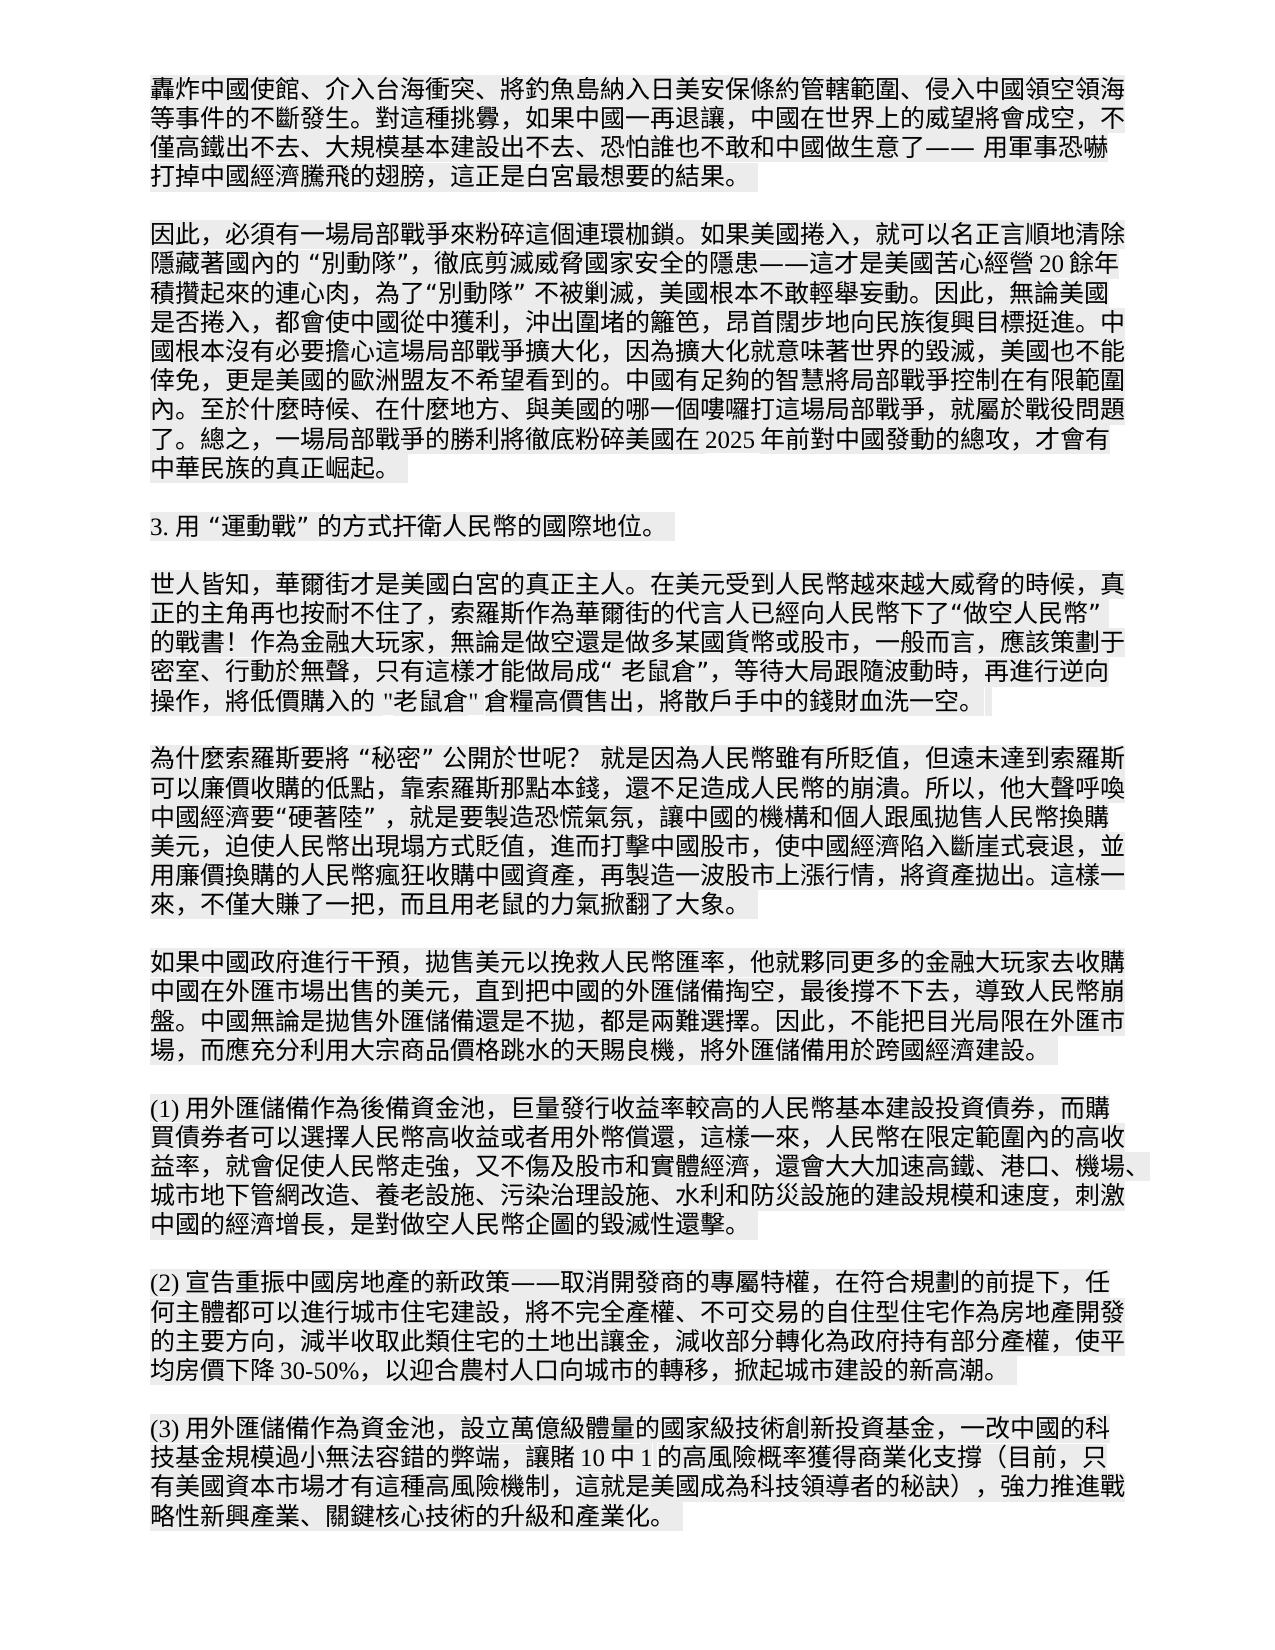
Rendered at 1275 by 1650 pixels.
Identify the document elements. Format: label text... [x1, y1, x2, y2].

text 這是朋友傳來的一篇文字，作者不詳；有人認為它出自中共高層智囊。究竟誰寫的，我不知道。但我仔細看了內容，寫得還不錯。事實上它只是寫出了一些普通常識，但這樣一些普通常識，卻幾乎不可能出現在這個無腦島上。 對於台灣人來說，不管你多麼不願意閱讀這樣一種 “乏味” 、不夠爆奶爆紅或有趣好笑的文章，最好還是讀一讀，因為它極其簡潔地闡明了世界下一個二十年風雲變幻的基本主軸。就跟下棋一樣，你不可能有效理解單獨一件事，除非你把它放在一個基本架構上來理解，或許才能明白為什麼會有這樣一件事的發生或存在。 政治上或經濟上，沒有什麼事是偶然的(難道會有人下棋是憑著隨機與偶然？)；輕易能看懂的叫陽謀，帶點內在模糊的叫陰謀。不管陰謀或陽謀，任何大小事的背後都是一套謀略與盤算。在我對政治、經濟的理解裏，沒有陰謀二字；所謂陰謀，只不過是細節或許還不是很清楚的一種謀略布局，而這一切布局的背後，大約就是底下這文章所闡述的這樣一個基本架構。也許20年後還活在世上的人，終究都會見到這套基本劇情的某種結局。我認為它會是一個悲劇。特別是在這島上，無人可置身事外；越早面對它，越能知道如何自處，知道自己在這樣一場無可避免的鬥爭中應抉擇什麼樣的善惡位置。當然，你也可以 “選擇” 當一個無腦的奴隸，繼續抓寶什麼夢的，繼續關注一些島內低能人事物 (謂之意見領袖) 的每日動態。 蘇古諾夫經常強調培養一個社會的文化內涵之基本重要性，他相信 “美” 確實能救世界。對此，我依然也還懷著信仰。“美” 足以讓我們脫離烏合之眾，讓我們從群眾之中的零點零零零零零零零零零幾，變成一個完整的 “一”，重拾完整人性，使我們從一隻面目模糊無腦冷血的 “蛆”，成為一個真正意義上的 “人”，自然就會在善惡上做出合適判斷，而不再只是他人為惡的一種廉價工具。 陳真 2016. 08. 24. ================== 美國戰略泄露 中國保衛戰已打響 作者不詳 2016八月 本世紀以來，把中國作為最大的假想敵，苦心積慮要將中國解體，變成第二個前蘇聯，已經成為美國政客的既定國策，這一點已經無可置疑。但這場戰爭如何佈局、如何去打，更是傾盡了從華爾街到白宮、從五角大樓到幾百個基金會所能召喚的全部國家智慧。這是個自從有人類以來前所未有的巨大工程，是從軍事、外交、政治到經濟、文化五面合圍的超級戰略佈局。 一、中國招惹了誰？ 為什麼美國要針對中國進行全面封殺的戰爭？在人類歷史上為什麼會出現中、美大對決？這是因為：自前蘇聯解體後，西方國家的政客和思想家就認為他們已經制定了世界各國的遊戲規則，也就是世界秩序。在這個世界秩序中，美國是世界的中心和統治者，理由是美國手中有兩件讓全世界所有國家都為之臣服的必殺之器：一是絕對的軍事優勢，足以消滅和震懾一切不聽話的國家；二是作為世界貨幣的美元，只要開動印刷機，就可以無所顧忌掠奪全世界的財富。 所以，美國是世界大家庭中的第一層級，而美國的親密盟國——歐洲、日澳新等貴族國家則為第二層級，餘者為第三層級僕從國、第四層級苦力國、第五層級邊緣國構成了世界的秩序。西方國家認為，這個世界秩序至少應該維持1000年！ 在上述的世界秩序中，貴族以上層級的那些國家和那些國家主流社會的公民，不再從事財富的生產，只從事科學研究、文化創造和宇宙冒險，將成為科技進步的創造者和享用者、以及宇宙的拓荒者；而僕從國、苦力國以下層級的國家和人民，將徹底淪為貴族以上國家提供物質財富的生產者甚至是 "會說話的機器”，這部分人類根本就不需要智慧的培養，只要能學會從事最低檔工作的一技之長、在業餘時間沉溺于發達國家的智慧人類為他們開發的網路遊戲就可以了。 因此，500年後世界各國，人類不同階層的差距將被無限制拉大，貴族國家主流階層人群的平均壽命將超過300歲，而僕從國以下層級國家的人均壽命還停留在70-80歲左右；主流國家人的平均智商將會達到200，而非主流國家人的平均智商將退化到80。這就是以美國為軸心的貴族國家心中夢寐以求的千年世界秩序。 而中國，雖然只關注自身發展，在國際事務中誰也不招惹，但還是中槍了。為什麼？就是因為被中國看成是“誰也不招惹” 的自身發展，不經意間已經成為貴族國家“世界秩序”的攪局者。 在這個被貴族國家既定的“世界秩序”中，中國應該是“僕從國”、“打工族” 的身份，但中國的發展已經僭越了這個身份。儘管中國並沒有挑戰已有“世界秩序”的故意，而在事實上卻已經對原有的“世界秩序”構成了威脅。 1. 人民幣越來越強大，並正在成為許多國家的結算貨幣和儲備貨幣，已經嚴重威脅到了美元的核心地位。這意味著什麼？無須解釋，美國在世界上唯我獨尊的“鎮山之寶”即將被人民幣這個 "他山之玉” 所動搖。 2.“殲20”威脅到了“F22”的至高無上的地位。美國是靠超強的軍事實力稱霸天下的，“臥榻之側豈容他人酣睡”？ 雖然中國並沒有把美國當成敵人，但是，當中國的軍事實力越來越接近于美國時，殲20的出現只是中國軍力全面躍升的一個縮影。這樣下去還了得？ 再過50年，美國軍事的絕對優勢將不復存在，還如何讓天下諸侯匍匐在地、頂禮膜拜？ 3. 中國的“華為”正在逼近美國的微軟。以往，在眾多科學研究和工程技術領域的頂級俱樂部裏，從來沒有中國人的身影，但這種情況已經發生微妙的變化，中國已經在世界科技前沿如影隨形。作為世界上獲得諾貝爾獎最多的國家，科技的領導者地位一直是美國既可以賺全世界的錢，又可以向嘍囉國家施以狗糧的源泉，但是中國科學家步步緊逼的追趕，已經使科學技術制高點的美國產生了莫名的危機感。 4. 中國經濟的快速增長，創造出人類經濟史上沒有先例的模式和奇跡，使越來越多的國家更加欣賞中國模式。而對於一直充當全球“教父” 的美國來說，只能眼睜睜看著中國正在成為大多數發展中國家模仿的對象，而美國為這些國家制定的 “教材”已經無人問津。如果按照這種趨勢發展下去，若干年後，原來的發達國家都會被“ 新興經濟體”國家邊緣化。 5. 按照西方國家關於“世界秩序”的定義，中國只能是第四層級——苦力國的一員，擔負著為貴族國家提供廉價勞動力和廉價商品的分工，而中國文化就完全沒有存在的必要了，西方文化應該成為主流的普世文化，中國的固有文化應該終結和湮滅。然而，不安分的中國不僅向全世界輸出自己的有形產品，而且在輸出自己的文化，讓世界上越來越多的人為中國文化—— 中國的影視作品、中國的風俗、中國博大精深的思維方式而陶醉。這還得了？西方文化要想普世，豈能容忍“異端邪說” 與之一同坐在佈道的講臺之上？ 可見，即便是中國埋頭幹自己的事情、走自己的路，奉行“你好、我好、他也好”、誰也不得罪的和平外交政策，還是把美國給得罪了。不把中國置於死地，美國就霸權難保，保不住霸權，一切浮華都會化為烏有，這怎能不讓美國寢食難安？ 這就是美國執意要圍殲中國的根本原因。 二、一山不容二虎，美國將怎樣圍殲中國？ 在鄧小平時代，中國奉行的是韜光養晦、全面收斂政治、外交、軍事、文化在國家大局中的級別、只謀求經濟發展的基本國策，使西方國家樂意讓中國這只無害的“鴿子”長大。 上世紀80年代後，中國逐步放棄了奉行多年的計劃經濟體制，而引入源於西方國家的市場經濟制度。這在美國政客看來，中國已經步入了他們設計的道路，尤其是在90年代後，中美關係進入蜜月期，使美國可以在中國大張旗鼓地培植出他們在政府高官、大學教授、新聞媒體、重要經濟部門的代理人，從而控制住中國的經濟命脈甚至政府的決策，最終將中國引導到美國的附庸國道路上去。 但是，自2002年中國領導人換屆後，不僅逐步脫離了美國設計的徹底剷除社會主義元素、全面實現私有化的發展軌道，而且使國有經濟獲得了飛速的發展，破天荒地實現了國有經濟在市場機制環境中的鳳凰涅盤、浴火重生。誰也沒有想到，中國這只“鴿子”成長得太快了，轉眼之間已經成為全球第二大經濟體，而在物質生產部門，中國的產能已經占到了全球的50%。隨著經濟實力的快速增長，中國的國際影響力也與日俱增，軍事、科技、文化同步發展，人民幣的地位也顯著提高，不知不覺已經觸碰到了霸權國家的核心利益。中國不僅迅速成長為經濟大國，而且在2009年拒絕了美國提出的“美中共治”方案，堅持走“ 中國式”的發展道路。 中國最新一屆領導人上臺後，決心要在世界舞臺上實現“中國夢”！而中國經濟的成長方式完全顛覆了西方經濟學的經典教義，是對美國式教材的毀滅性的打擊，美國模式黯然失色，這讓自詡為全球教父的美國面臨滾下神壇的命運。在這種情況下，奧巴馬擺出決戰的架勢，一定要要將中國消滅在羽翼尚未完全豐滿之時，就實屬必然了。 美國總統奧巴馬說得非常直白，“國際秩序的規則是由美國制定的，中國只能在規則內進行選擇，別妄想去改變規則”。它給出中國的2 種選擇是： （1）中國與美國達成某種共識和妥協，邀請中國與美國聯手，實現對全球的“美中共治”。但這種 “美中共治” 是以美國為領袖、中國為僕從的雙邊關係為前提的。在此前提下，在政治、經濟、軍事、外交、科技、文化等諸方面，可以允許中國成為經濟大國，但其他方面都必須屈尊於美國。中國的身份只能是美國的“長工”，中國可以利用這種身份迅速富裕起來，在世界各國的五大層級中，可以讓中國僅次於第二層級的貴族國家、而居於其他僕從國、苦力國之上。但是不允許中國在外交、軍事、科技、文化領域挑戰美國的核心地位，這就是美國可以容忍的最大底線。 美國保證：只要中國同意這種角色安排，就可以安心獲得200年和平發展的寶貴時間。在奧巴馬的第一個任期，已將這種訊息明確傳達給了中國領導人。 （2）如果中國拒絕了美國的提議，就只有另一種選擇—— 對中國進行全面圍堵、全面扼殺，直到把中國支解—— 這就是美國政治家的潛臺詞。 五年前，美國發動的伊拉克、利比亞戰爭以薩達姆、卡紮菲被推翻而宣告結束。按照白宮的行動計畫，世界上還有敘利亞、伊朗、俄羅斯這三個刺頭成為圍堵中國的前哨障礙，因此，就必須一鼓作氣拿下敘利亞，得手後伊朗也就陷入了四面包圍，困死伊朗就易如反掌。而俄羅斯雖大，卻只有石油這一個財路，堵住這個財路，俄羅斯就成病貓了。 在這種判斷下，美國制定了重返亞洲計畫，目標直指中國。但是，敘利亞戰爭完全出乎奧巴馬意料，不僅沒有快速收官，而且做大了IS（伊斯蘭國）、危及到了伊拉克，造成了拖累歐洲的難民潮，使歐洲盟友離心離德。如果等到逐個收拾了敘利亞、伊朗、俄羅斯再對中國下手，可能就錯過了向中國發動總攻的視窗期——2025年之前，再拖延下去，中國的經濟實力和軍力就會異常強大，就無論如何也啃不動了。 所以，奧巴馬不得不當機立斷，甩掉中東的爛攤子、與伊朗和解，把槍口直接對著中國，在2025年之前一定要發動總攻！ 志在消滅中國的戰爭已經打響。但是，這場戰爭不是傳統意義的冷熱兵器的戰爭，而是在規模上超越二次世界大戰、在性質上決定了人類命運的走向、在縱深上是集軍事、經濟、政治、外交、文化等所有手段在內的一場曠古無匹的戰爭，其有三個焦點。 1. 軍事只搭台唱戲、無影手借刀殺人。 直接用軍事手段消滅中國，對美國來說其代價無法承受。中國的遠端核武器庫，正在迅速發展的抗攔截技術、二次打擊能力，使軍事戰爭只能帶來兩敗俱傷的結果，更何況，地域遼闊的俄羅斯猶如黃雀在後。所以，用軍事作戰方式來消滅中國，已經失去可能性。 美國欲達到消滅中國的目的，就只能選擇陰損的組合拳方案： 用軍事手段對中國進行持續圍堵，讓嘍囉國與中國不斷發生摩擦、製造中國周邊的緊張局勢，從而使中國失去國際生存空間、失去外交夥伴、失去世界市場，進而誘導出中國經濟環境的惡化，使中國喪失經濟發展的強勁動力，引發企業倒閉潮、失業潮、地方政府財政崩盤潮，進而人為製造出社會動盪，再密令台獨、港獨、藏獨、疆獨以及潛伏的 “第五縱隊” 在平時按兵不動，到時機成熟時，只聽美國主子一聲號令，就在一天之內同時行動起來，萬箭齊發，直指中國的國家政權，在前所未有的混亂中，將中國肢解為7-8個國家，永久性滅絕中國這個心頭大患。 2. 美元才是掐死中國的致命手段。 由於美元在全球作為“世界貨幣” 的地位在短期內無法由其他貨幣所替代，美元的優勢比美國軍事的優勢還要巨大。更為重要的是，美國已經培植出了進行貨幣戰爭的超級戰隊：美國國內的100 個最大的託管基金、對沖基金已經將其國內的散戶投資款吸收了90% 以上，所能聚集的資金量已經超過10萬億美元，足以買斷世界上三分之一的國家。而美國制定的全球規則，允許國際資本在全球外匯市場、大宗商品期貨市場、各個國家的股票市場自由流動。而這個規則所導致的結果就是：資本巨鱷可以通過行情的興風作浪將別國資產血洗一空，無一倖免。 在這場沒有硝煙的戰爭中，可以說美國所擁有的超級戰隊不僅在2008年金融危機時毫髮無損 ，而且在美國實行 QE 政策後使其吸納的資金量增長了幾十倍！在退出QE 後，超級戰隊所控制的美元就瞬間變成了硬通貨，其購買力飆升4 倍以上，使這些基金公司成為舉世無敵的超級巨獸！ 在十幾年前，索羅斯的胃口還不足以吞下香港股市，而現在，量子基金的實力已經膨脹百倍，已經敢於做空人民幣了！ 如果說在軍事上中美之間的差距是1:5的話，在國際資本市場中美的差距就是1：500，甚至可以說，中國根本就沒有自己的專業隊伍！稍有不慎，中國與美國抗衡的本錢—— 3 萬多億美元的外匯儲備，將在 1~2 年之內被資本大鱷吞噬殆盡，那時，中國在國際市場將徹底失去話語權，對外投資和國際貿易將陷入空前困難，將進一步導致中國實體經濟的衰退、國力的枯竭，國內敵對勢力、分裂勢力的萬箭齊發就箭在弦上了。 3. 一支龐大的別動隊潛伏在中國的要害部門，蠢蠢欲動，隨時準備對現政權發動最後攻擊。他們既有來自美國的雄厚資金，又掌握了重要的社會資源。幾百個基金會已經把觸角伸進了中國上上下下的要害部門。 軍事、貨幣、別動隊，這三股力量就是美國要在地圖上抹掉中國的三把利劍。美國與中國的對決將在軍事搭台、經濟唱戲、別動隊發起衝鋒、引起中國的內亂中展開，即使中國有千枚核彈、萬艘艦船也只能眼睜睜看著自己的國家、民族被肢解而無可奈何——這就是隱藏在白宮密室中的美國滅華戰略。 三、時隔一個世紀，再打一場世界級的 “反圍剿 ”戰爭 美國的滅華戰略集中在軍事（圍堵）、貨幣（對決）、別動隊（ 製造內亂）這三把利劍上，因此，只有打殘這三把利劍，中國才能粉碎圍剿，轉危為安。 1. 加速發展中國的軍事力量。 中國要想不受世界列強的欺辱，必須加快軍事力量的發展。有人擔心軍備競賽會將中國拖垮，就像前蘇聯那樣分崩離析，而實際上這種擔憂純屬多餘。中國的情況與前蘇聯根本不能同日而語，中國有3萬多億美元的外匯儲備、每年還有1000億左右美元的外匯順差，中國主要工業品的產能已占全球產能的50%，已經大大過剩，而軍費開支僅占GDP的1.32%，還有巨大的可增加空間。在目前的軍費開支中，還包括相當部分的非軍事用途的支出，戰區調整後，好鋼用在刀刃上，就可以增加1000億元的有效投入。而在軍事科技方面，研發同樣的高科技武器，中國的研發成本連美國的20%都不到，而中國的研發速度，可以是美國的3倍以上。因此，中國根本不用懼怕跟任何國家搞軍備競賽，這種競賽只能將對手拖垮，而不是中國。 2. 中國必須做好打一場局部戰爭的準備。 30年以來，美國一直認為，中國奉行韜光養晦政策，不會與美國正面開戰，因此才會有轟炸中國使館、介入台海衝突、將釣魚島納入日美安保條約管轄範圍、侵入中國領空領海等事件的不斷發生。對這種挑釁，如果中國一再退讓，中國在世界上的威望將會成空，不僅高鐵出不去、大規模基本建設出不去、恐怕誰也不敢和中國做生意了—— 用軍事恐嚇打掉中國經濟騰飛的翅膀，這正是白宮最想要的結果。 因此，必須有一場局部戰爭來粉碎這個連環枷鎖。如果美國捲入，就可以名正言順地清除隱藏著國內的 “別動隊”，徹底剪滅威脅國家安全的隱患——這才是美國苦心經營20餘年積攢起來的連心肉，為了“別動隊” 不被剿滅，美國根本不敢輕舉妄動。因此，無論美國是否捲入，都會使中國從中獲利，沖出圍堵的籬笆，昂首闊步地向民族復興目標挺進。中國根本沒有必要擔心這場局部戰爭擴大化，因為擴大化就意味著世界的毀滅，美國也不能倖免，更是美國的歐洲盟友不希望看到的。中國有足夠的智慧將局部戰爭控制在有限範圍內。至於什麼時候、在什麼地方、與美國的哪一個嘍囉打這場局部戰爭，就屬於戰役問題了。總之，一場局部戰爭的勝利將徹底粉碎美國在2025年前對中國發動的總攻，才會有中華民族的真正崛起。 3. 用 “運動戰” 的方式扞衛人民幣的國際地位。 世人皆知，華爾街才是美國白宮的真正主人。在美元受到人民幣越來越大威脅的時候，真正的主角再也按耐不住了，索羅斯作為華爾街的代言人已經向人民幣下了“做空人民幣” 的戰書！作為金融大玩家，無論是做空還是做多某國貨幣或股市，一般而言，應該策劃于密室、行動於無聲，只有這樣才能做局成“ 老鼠倉”，等待大局跟隨波動時，再進行逆向操作，將低價購入的 "老鼠倉" 倉糧高價售出，將散戶手中的錢財血洗一空。 為什麼索羅斯要將 “秘密” 公開於世呢？ 就是因為人民幣雖有所貶值，但遠未達到索羅斯可以廉價收購的低點，靠索羅斯那點本錢，還不足造成人民幣的崩潰。所以，他大聲呼喚中國經濟要“硬著陸” ，就是要製造恐慌氣氛，讓中國的機構和個人跟風拋售人民幣換購美元，迫使人民幣出現塌方式貶值，進而打擊中國股市，使中國經濟陷入斷崖式衰退，並用廉價換購的人民幣瘋狂收購中國資產，再製造一波股市上漲行情，將資產拋出。這樣一來，不僅大賺了一把，而且用老鼠的力氣掀翻了大象。 如果中國政府進行干預，拋售美元以挽救人民幣匯率，他就夥同更多的金融大玩家去收購中國在外匯市場出售的美元，直到把中國的外匯儲備掏空，最後撐不下去，導致人民幣崩盤。中國無論是拋售外匯儲備還是不拋，都是兩難選擇。因此，不能把目光局限在外匯市場，而應充分利用大宗商品價格跳水的天賜良機，將外匯儲備用於跨國經濟建設。 (1) 用外匯儲備作為後備資金池，巨量發行收益率較高的人民幣基本建設投資債券，而購買債券者可以選擇人民幣高收益或者用外幣償還，這樣一來，人民幣在限定範圍內的高收益率，就會促使人民幣走強，又不傷及股市和實體經濟，還會大大加速高鐵、港口、機場、城市地下管網改造、養老設施、污染治理設施、水利和防災設施的建設規模和速度，刺激中國的經濟增長，是對做空人民幣企圖的毀滅性還擊。 (2) 宣告重振中國房地產的新政策——取消開發商的專屬特權，在符合規劃的前提下，任何主體都可以進行城市住宅建設，將不完全產權、不可交易的自住型住宅作為房地產開發的主要方向，減半收取此類住宅的土地出讓金，減收部分轉化為政府持有部分產權，使平均房價下降30-50%，以迎合農村人口向城市的轉移，掀起城市建設的新高潮。 (3) 用外匯儲備作為資金池，設立萬億級體量的國家級技術創新投資基金，一改中國的科技基金規模過小無法容錯的弊端，讓賭10中1的高風險概率獲得商業化支撐（目前，只有美國資本市場才有這種高風險機制，這就是美國成為科技領導者的秘訣），強力推進戰略性新興產業、關鍵核心技術的升級和產業化。 (4) 用2～3 千億美元外匯儲備收購俄羅斯及其盟國資產，不僅對俄羅斯雪中送炭，而且逢低收購，物有所值，為中俄經濟一體化鋪平了道路，使中國的經濟版圖可以延伸到歐洲腹地。 4. 勒緊 “別動隊” 脖子上的繩索，逼迫其主子作出重大讓步。 對美國而言，投入鉅資、苦心經營20多年才培育出的“別動隊” 才是真正的連心肉，只要中國決心打一場維護領土完整的局部戰爭，就會讓美國陷入兩難選擇，如果捲入，中國就有理由以叛國罪的名義將“別動隊”一鍋端；如果不捲入，中國必將通過局部戰爭打出新的國際秩序，美國的霸權就成昨日黃花了！ [150, 75, 1125, 1560]
